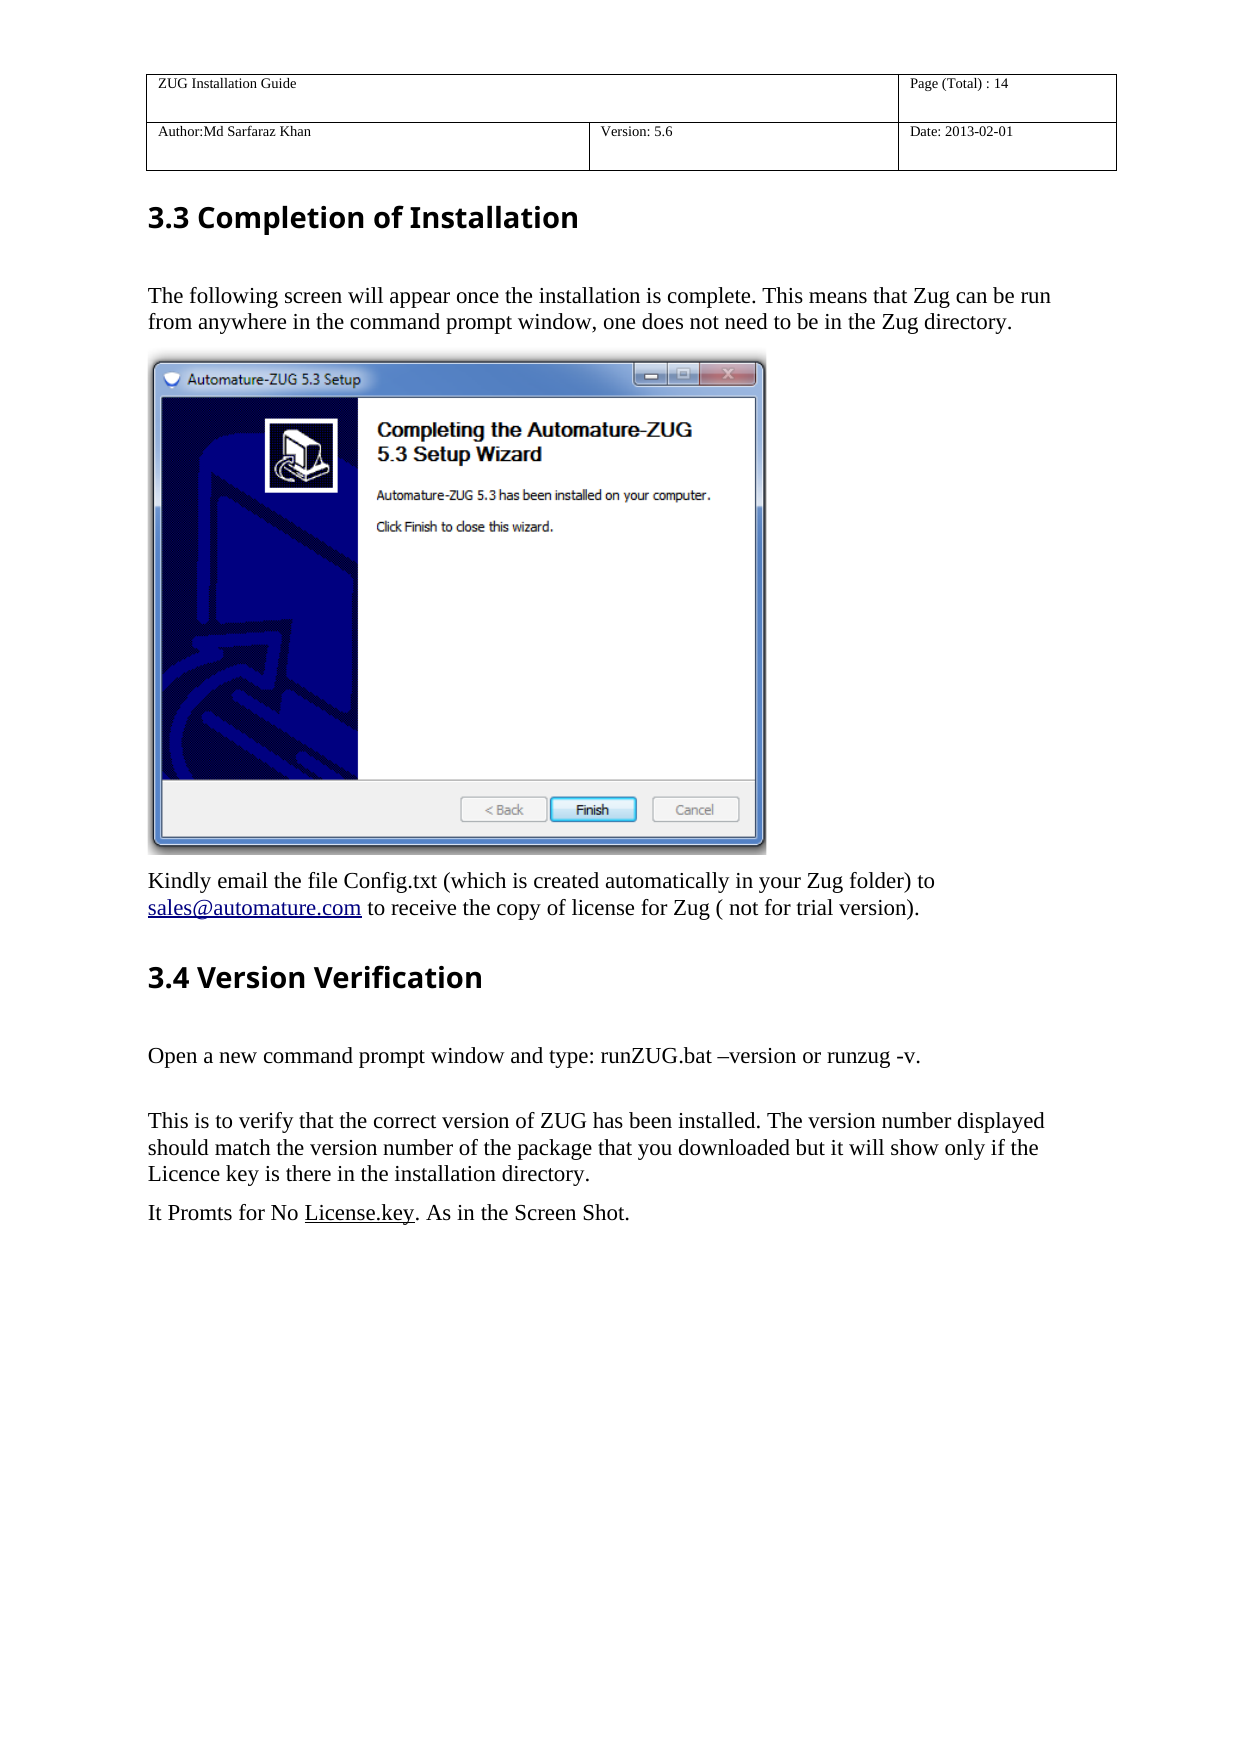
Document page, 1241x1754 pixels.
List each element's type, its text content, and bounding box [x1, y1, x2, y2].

text This is to verify that the correct version of ZUG has been installed. The version number displayed should match the version number of the package that you downloaded but it will show only if the Licence key is there in the installation directory. [148, 1107, 1093, 1186]
list The following screen will appear once the installation is complete. This means that Zug can be run from anywhere in the command prompt window, one does not need to be in the Zug directory. [110, 282, 1093, 335]
picture [147, 347, 767, 855]
text Kindly email the file Config.txt (which is created automatically in your Zug folder) to sales@automature.com to receive the copy of license for Zug ( not for trial version). [148, 867, 1048, 920]
text Open a new command prompt window and type: runZUG.bat –version or runzug -v. [148, 1042, 1093, 1068]
text It Promts for No License.key. As in the Screen Shot. [148, 1199, 1093, 1225]
subtitle 3.3 Completion of Installation [148, 197, 1093, 237]
subtitle 3.4 Version Verification [148, 957, 1093, 997]
